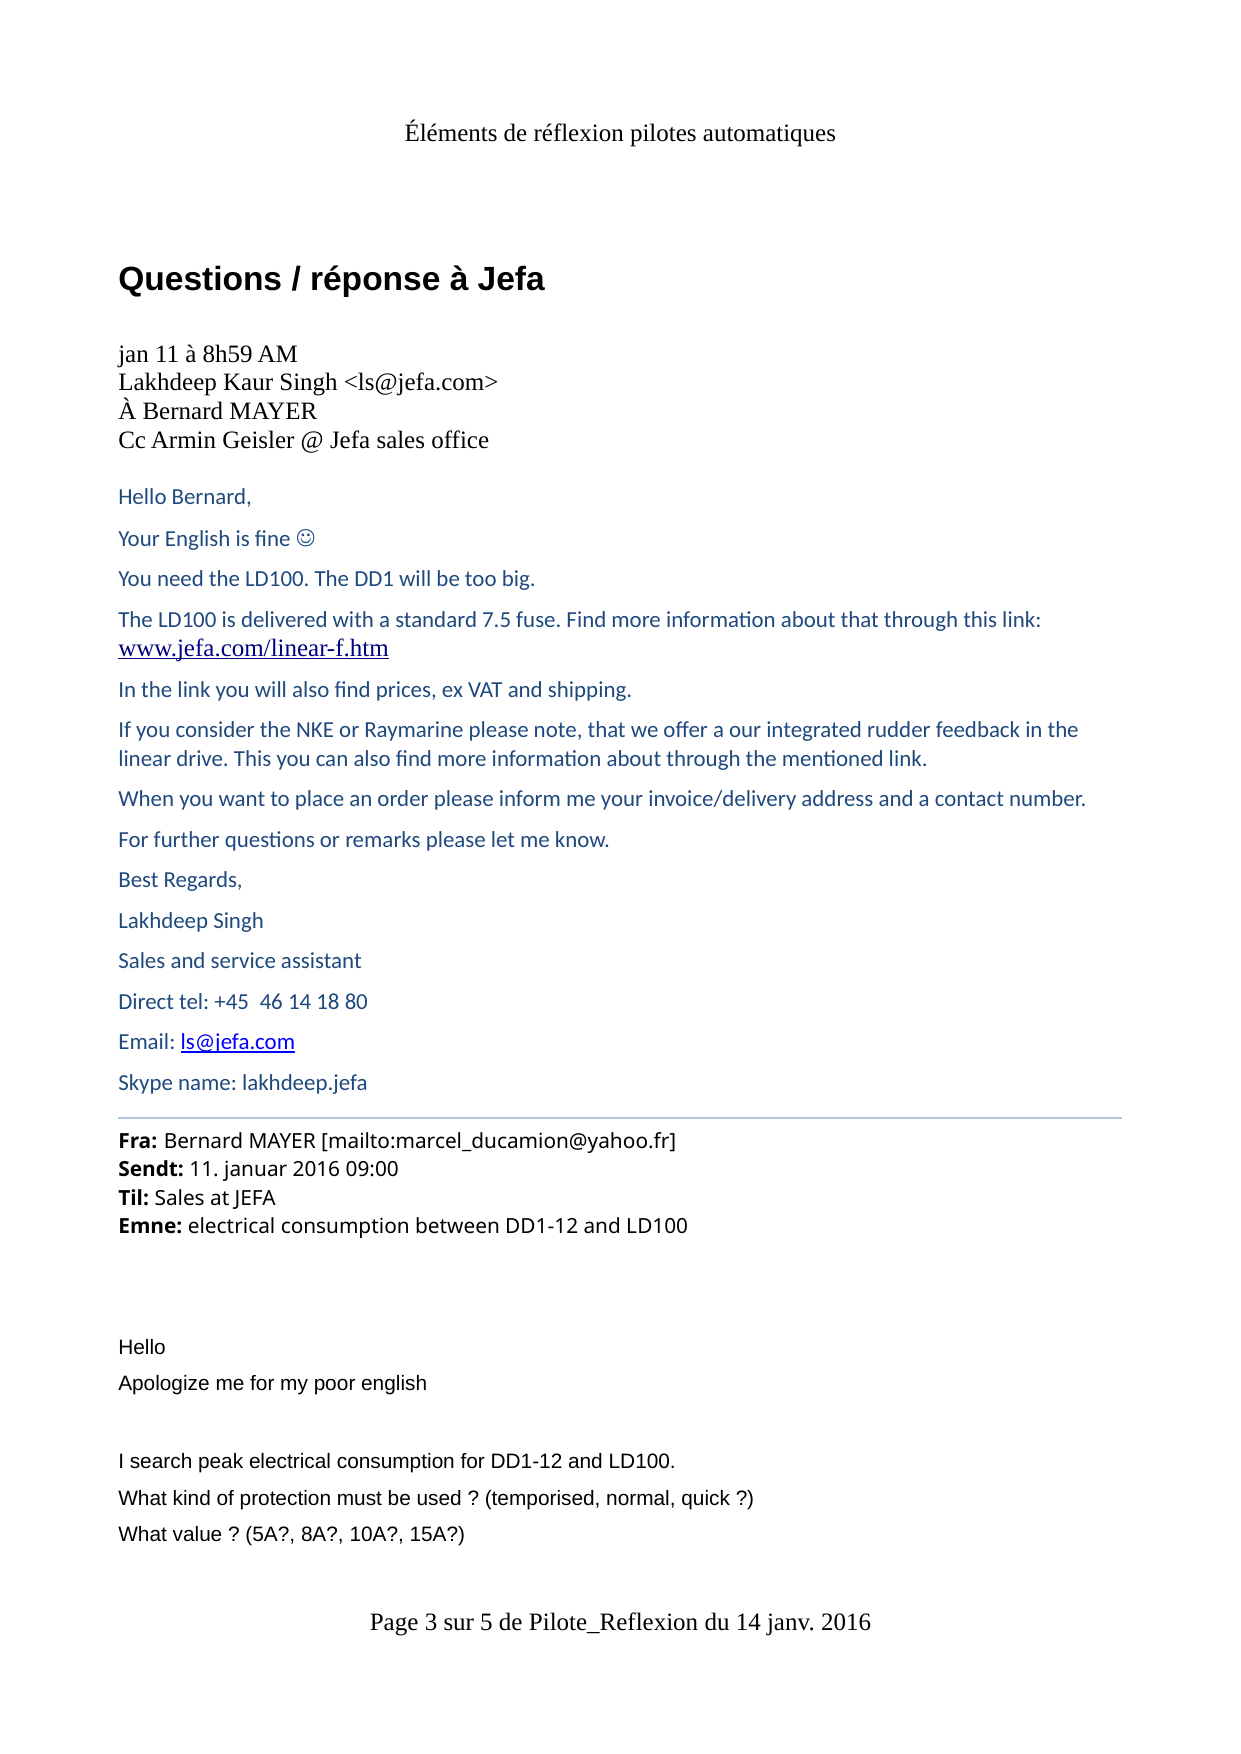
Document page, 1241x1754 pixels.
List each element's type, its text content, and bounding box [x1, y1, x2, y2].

text Email: ls@jefa.com [118, 1027, 1122, 1055]
text What kind of protection must be used ? (temporised, normal, quick ?) [118, 1485, 1122, 1509]
text When you want to place an order please inform me your invoice/delivery address and a contact number. [118, 784, 1122, 812]
text I search peak electrical consumption for DD1-12 and LD100. [118, 1449, 1122, 1473]
text Hello Bernard, [118, 482, 1122, 511]
text Best Regards, [118, 865, 1122, 893]
text Fra: Bernard MAYER [mailto:marcel_ducamion@yahoo.fr] Sendt: 11. januar 2016 09:00 Til: Sales at JEFA Emne: electrical consumption between DD1-12 and LD100 [118, 1119, 1122, 1240]
text Hello [118, 1335, 1122, 1359]
text Lakhdeep Singh [118, 906, 1122, 934]
text jan 11 à 8h59 AM [118, 339, 1122, 367]
text For further questions or remarks please let me know. [118, 825, 1122, 853]
text What value ? (5A?, 8A?, 10A?, 15A?) [118, 1522, 1122, 1546]
text Skype name: lakhdeep.jefa [118, 1068, 1122, 1096]
text If you consider the NKE or Raymarine please note, that we offer a our integrated rudder feedback in the linear drive. This you can also find more information about through the mentioned link. [118, 716, 1122, 772]
subtitle Questions / réponse à Jefa [118, 259, 1122, 297]
text Direct tel: +45 46 14 18 80 [118, 987, 1122, 1015]
text Lakhdeep Kaur Singh <ls@jefa.com> [118, 367, 1122, 396]
text Apologize me for my poor english [118, 1371, 1122, 1395]
text À Bernard MAYER [118, 396, 1122, 425]
text In the link you will also find prices, ex VAT and shipping. [118, 675, 1122, 703]
text The LD100 is delivered with a standard 7.5 fuse. Find more information about that through this link: www.jefa.com/linear-f.htm [118, 605, 1122, 663]
text Your English is fine J [118, 523, 1122, 552]
text Cc Armin Geisler @ Jefa sales office [118, 425, 1122, 454]
text You need the LD100. The DD1 will be too big. [118, 564, 1122, 593]
text Sales and service assistant [118, 946, 1122, 974]
